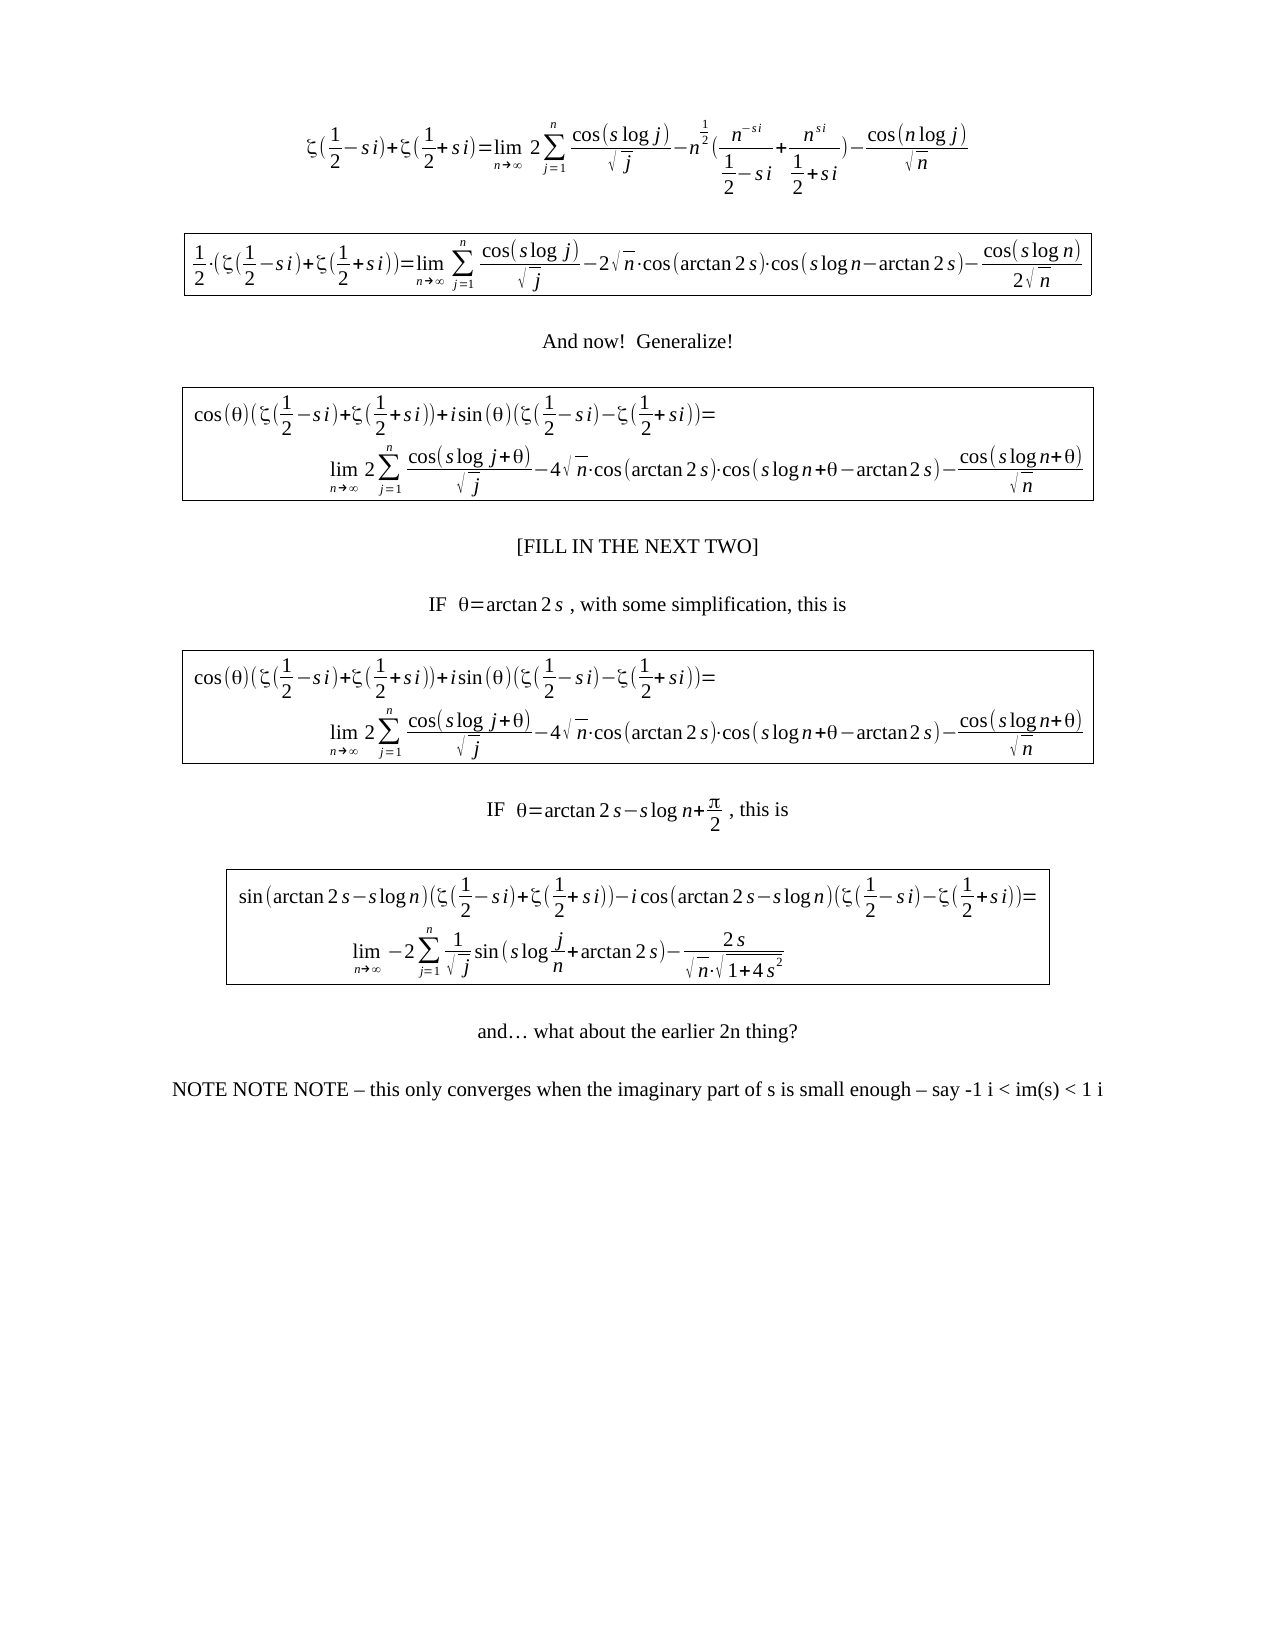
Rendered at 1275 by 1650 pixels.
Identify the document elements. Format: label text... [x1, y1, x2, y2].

text And now! Generalize! [118, 329, 1157, 353]
text [FILL IN THE NEXT TWO] [118, 534, 1157, 558]
text and… what about the earlier 2n thing? [118, 1019, 1157, 1043]
text IF , this is [118, 797, 1157, 835]
text IF , with some simplification, this is [118, 592, 1157, 616]
text NOTE NOTE NOTE – this only converges when the imaginary part of s is small enough – say -1 i < im(s) < 1 i [118, 1077, 1157, 1101]
